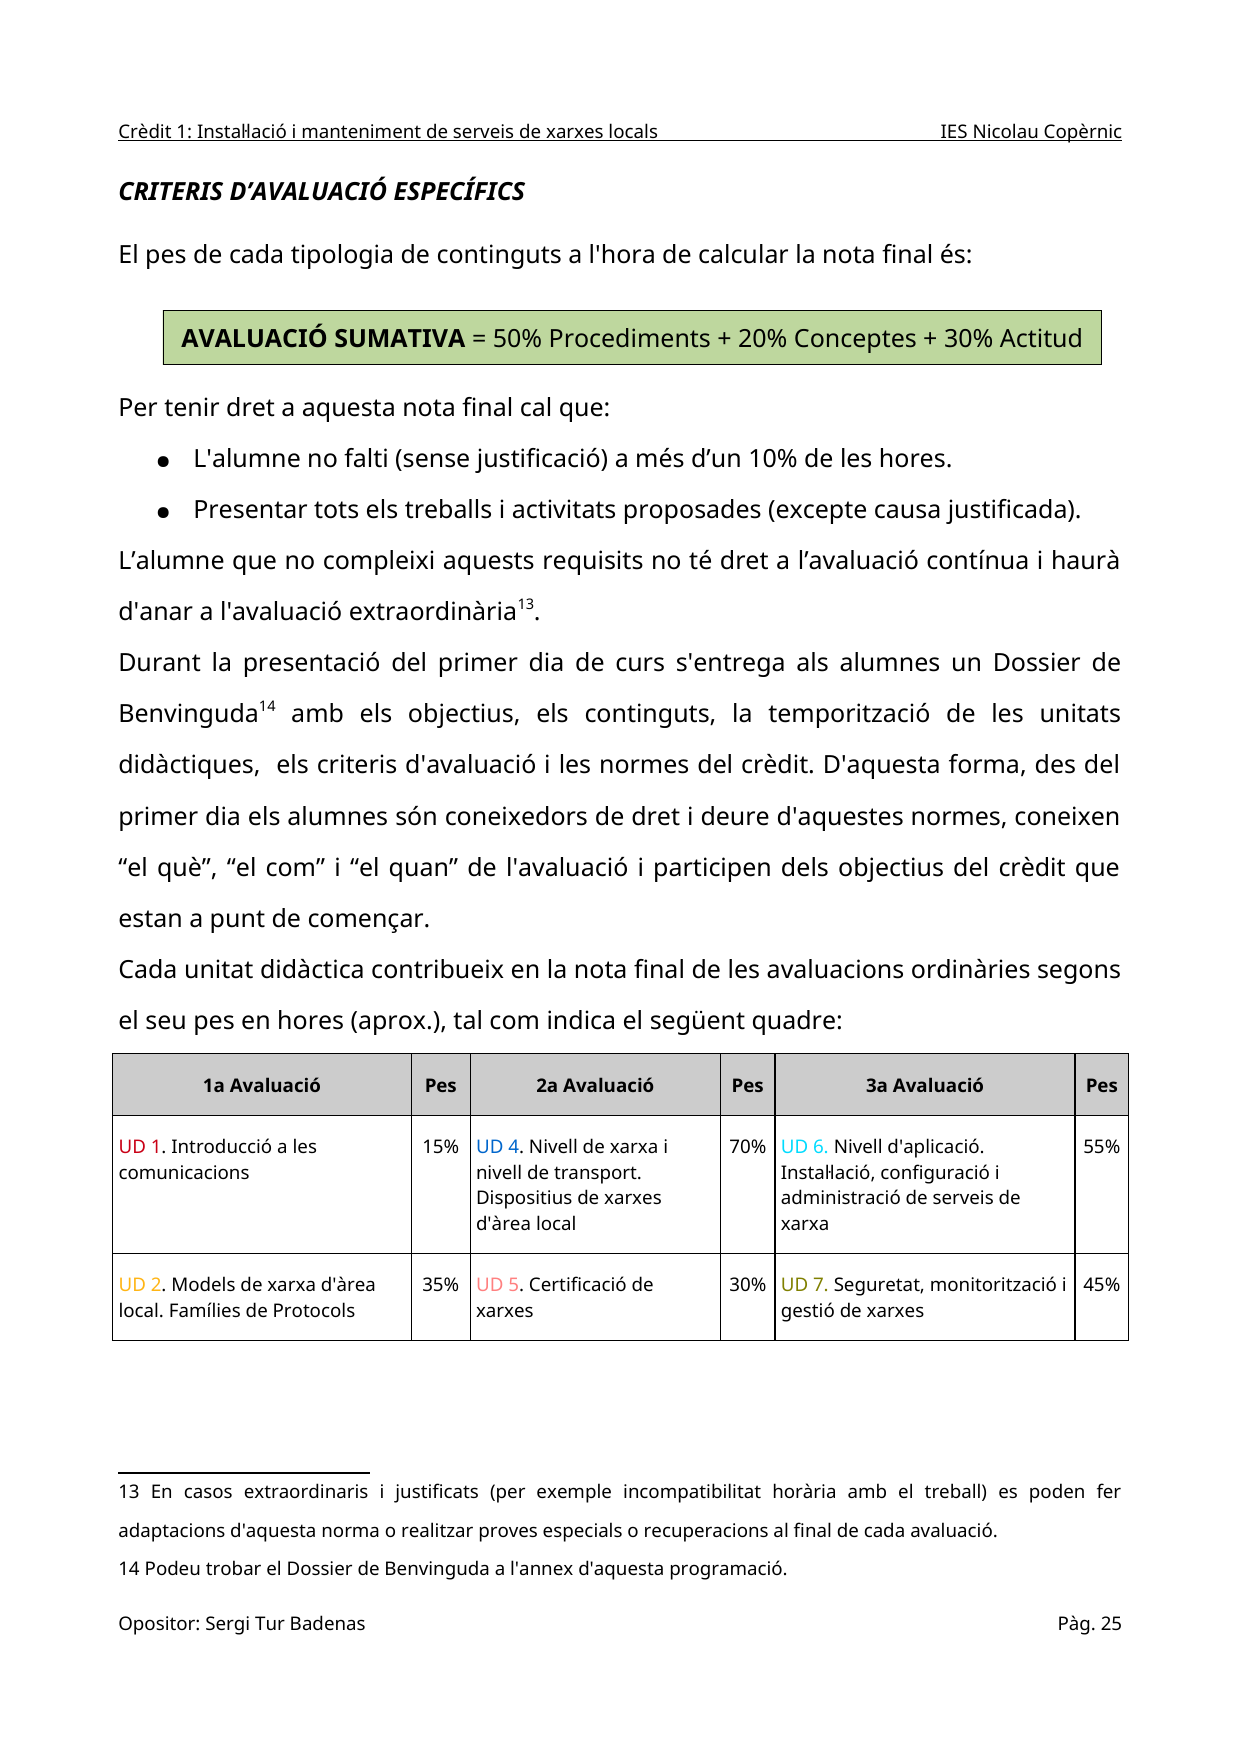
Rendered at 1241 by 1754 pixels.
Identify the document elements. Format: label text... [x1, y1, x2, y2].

table_header 2a Avaluació [471, 1054, 720, 1115]
table_cell 15% [412, 1116, 470, 1253]
table_cell UD 1. Introducció a les comunicacions [113, 1116, 411, 1253]
table_header Pes [721, 1054, 774, 1115]
table_cell 30% [721, 1254, 774, 1340]
table_cell UD 6. Nivell d'aplicació. Instal·lació, configuració i administració de serveis de xarxa [776, 1116, 1074, 1253]
table_header 3a Avaluació [776, 1054, 1074, 1115]
text Podeu trobar el Dossier de Benvinguda a l'annex d'aquesta programació. [118, 1555, 1122, 1581]
subtitle CRITERIS D’AVALUACIÓ ESPECÍFICS [118, 173, 1122, 207]
table_cell UD 7. Seguretat, monitorització i gestió de xarxes [776, 1254, 1074, 1340]
text Durant la presentació del primer dia de curs s'entrega als alumnes un Dossier de Benvinguda amb els objectius, els continguts, la temporització de les unitats didàctiques, els criteris d'avaluació i les normes del crèdit. D'aquesta forma, des del primer dia els alumnes són coneixedors de dret i deure d'aquestes normes, coneixen “el què”, “el com” i “el quan” de l'avaluació i participen dels objectius del crèdit que estan a punt de començar. [118, 645, 1122, 934]
text El pes de cada tipologia de continguts a l'hora de calcular la nota final és: [118, 237, 1122, 271]
table_cell 70% [721, 1116, 774, 1253]
table_cell UD 4. Nivell de xarxa i nivell de transport. Dispositius de xarxes d'àrea local [471, 1116, 720, 1253]
table_cell UD 5. Certificació de xarxes [471, 1254, 720, 1340]
table_header UD 2. Models de xarxa d'àrea local. Famílies de Protocols [113, 1254, 411, 1340]
table_header 1a Avaluació [113, 1054, 411, 1115]
table_header Pes [1076, 1054, 1128, 1115]
table_header 35% [412, 1254, 470, 1340]
table_header Pes [412, 1054, 470, 1115]
text L’alumne que no compleixi aquests requisits no té dret a l’avaluació contínua i haurà d'anar a l'avaluació extraordinària. [118, 543, 1122, 628]
text Per tenir dret a aquesta nota final cal que: [118, 390, 1122, 424]
text AVALUACIÓ SUMATIVA = 50% Procediments + 20% Conceptes + 30% Actitud [173, 320, 1092, 354]
table_cell 55% [1076, 1116, 1128, 1253]
list L'alumne no falti (sense justificació) a més d’un 10% de les hores. [156, 441, 1122, 475]
list Presentar tots els treballs i activitats proposades (excepte causa justificada). [156, 492, 1122, 526]
table_cell 45% [1076, 1254, 1128, 1340]
text En casos extraordinaris i justificats (per exemple incompatibilitat horària amb el treball) es poden fer adaptacions d'aquesta norma o realitzar proves especials o recuperacions al final de cada avaluació. [118, 1479, 1122, 1543]
text Cada unitat didàctica contribueix en la nota final de les avaluacions ordinàries segons el seu pes en hores (aprox.), tal com indica el següent quadre: [118, 951, 1122, 1036]
